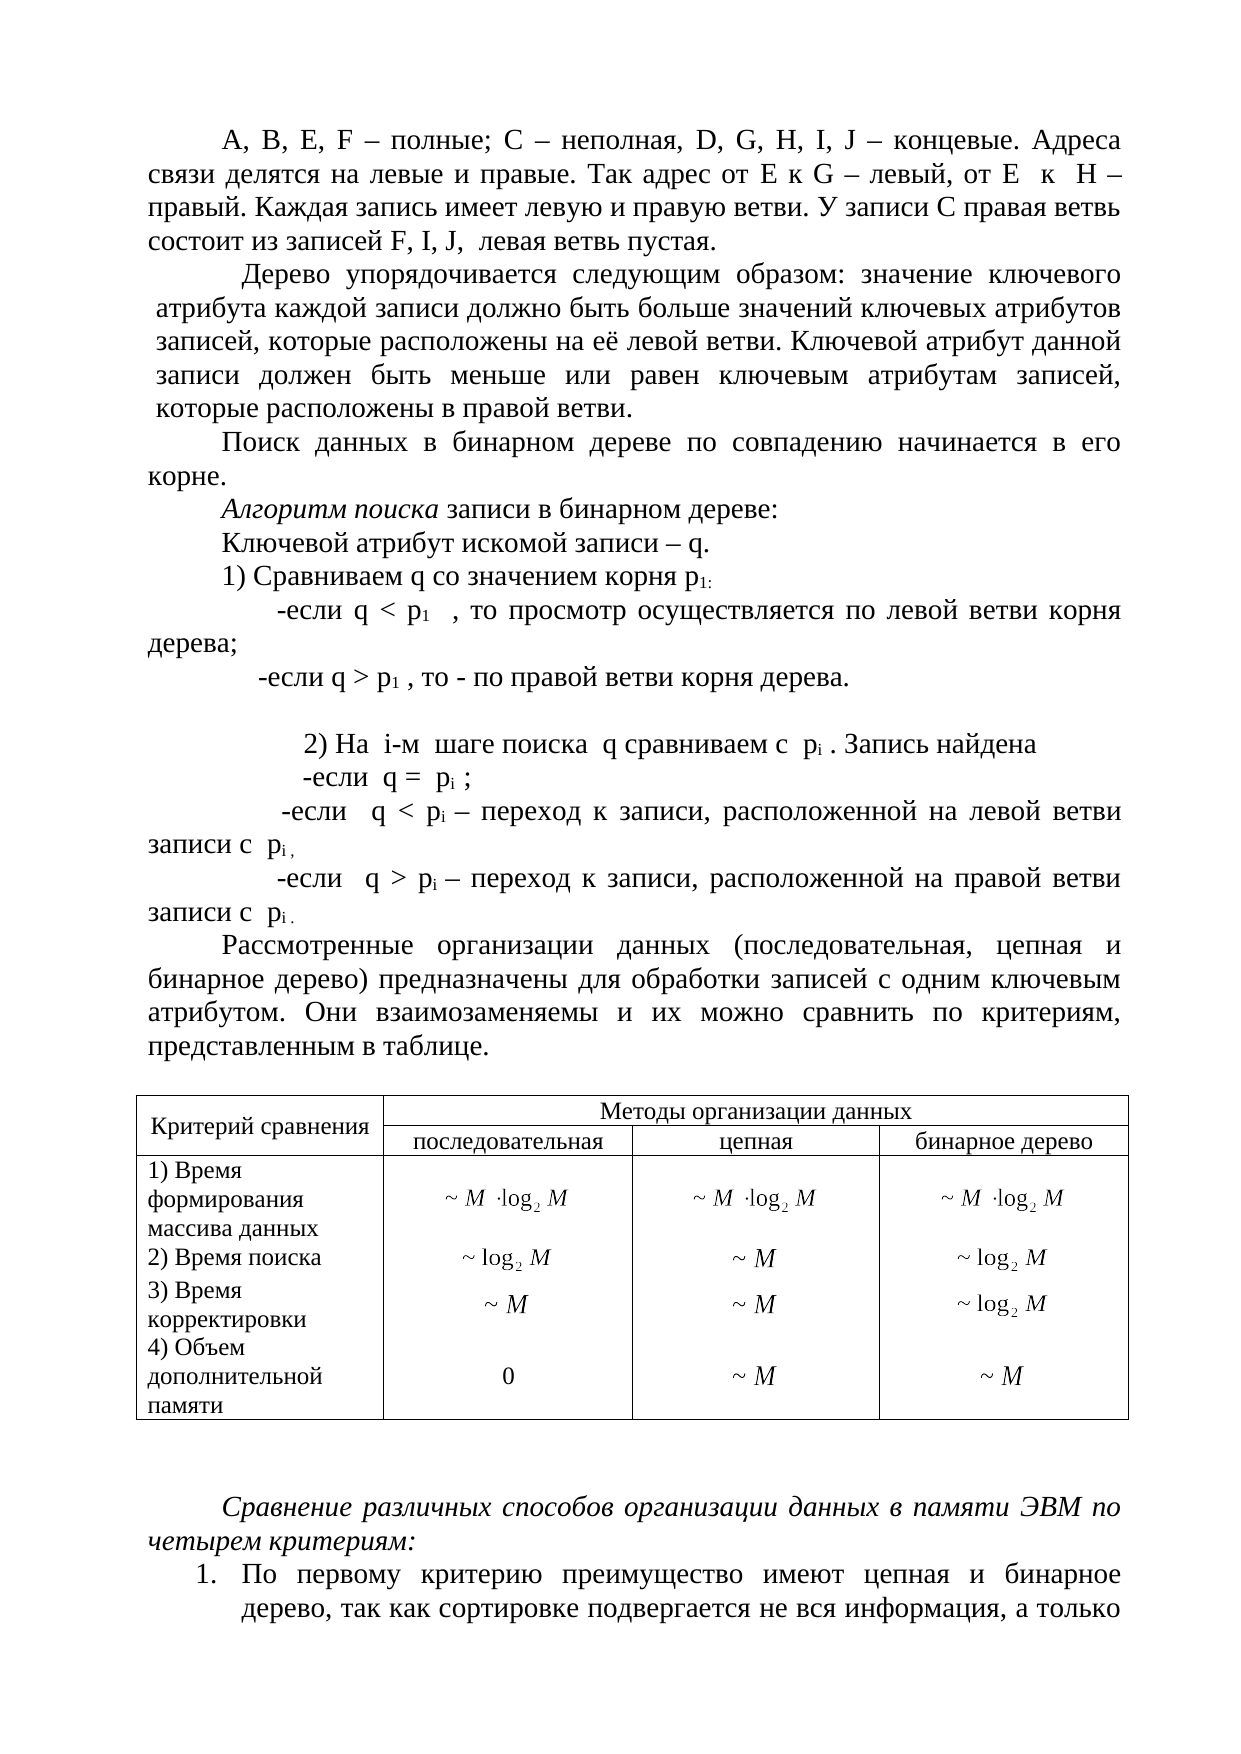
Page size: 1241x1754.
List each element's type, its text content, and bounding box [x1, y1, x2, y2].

text -если q > p1 , то - по правой ветви корня дерева. [148, 659, 1122, 692]
list По первому критерию преимущество имеют цепная и бинарное дерево, так как сортировке подвергается не вся информация, а только [195, 1556, 1122, 1623]
text -если q < pi – переход к записи, расположенной на левой ветви записи с pi , [148, 793, 1122, 860]
text Алгоритм поиска записи в бинарном дереве: [148, 491, 1122, 525]
table_header Методы организации данных [384, 1096, 1128, 1125]
table_cell [633, 1275, 879, 1332]
text -если q > pi – переход к записи, расположенной на правой ветви записи с pi . [148, 860, 1122, 927]
text A, B, E, F – полные; C – неполная, D, G, H, I, J – концевые. Адреса связи делятся на левые и правые. Так адрес от E к G – левый, от E к H – правый. Каждая запись имеет левую и правую ветви. У записи С правая ветвь состоит из записей F, I, J, левая ветвь пустая. [148, 122, 1122, 256]
text 2) На i-м шаге поиска q сравниваем с pi . Запись найдена [303, 726, 1122, 759]
table_cell 4) Объем дополнительной памяти [137, 1333, 383, 1419]
table_cell 1) Время формирования массива данных [137, 1156, 383, 1242]
table_cell [633, 1333, 879, 1419]
table_cell [880, 1333, 1128, 1419]
table_cell [880, 1242, 1128, 1275]
table_cell [880, 1156, 1128, 1242]
table_cell [384, 1275, 632, 1332]
text Поиск данных в бинарном дереве по совпадению начинается в его корне. [148, 424, 1122, 491]
table_cell 3) Время корректировки [137, 1275, 383, 1332]
table_cell цепная [633, 1126, 879, 1154]
text -если q < p1 , то просмотр осуществляется по левой ветви корня дерева; [148, 592, 1122, 659]
table_cell [384, 1156, 632, 1242]
text -если q = pi ; [302, 759, 1122, 793]
table_cell бинарное дерево [880, 1126, 1128, 1154]
text 1) Сравниваем q со значением корня p1: [148, 558, 1122, 592]
text Сравнение различных способов организации данных в памяти ЭВМ по четырем критериям: [148, 1489, 1122, 1556]
table_cell [880, 1275, 1128, 1332]
table_cell [384, 1242, 632, 1275]
text Рассмотренные организации данных (последовательная, цепная и бинарное дерево) предназначены для обработки записей с одним ключевым атрибутом. Они взаимозаменяемы и их можно сравнить по критериям, представленным в таблице. [148, 927, 1122, 1061]
table_cell [633, 1156, 879, 1242]
table_cell последовательная [384, 1126, 632, 1154]
table_cell 0 [384, 1333, 632, 1419]
table_cell 2) Время поиска [137, 1242, 383, 1275]
text Дерево упорядочивается следующим образом: значение ключевого атрибута каждой записи должно быть больше значений ключевых атрибутов записей, которые расположены на её левой ветви. Ключевой атрибут данной записи должен быть меньше или равен ключевым атрибутам записей, которые расположены в правой ветви. [156, 256, 1122, 424]
text Ключевой атрибут искомой записи – q. [148, 525, 1122, 558]
table_header Критерий сравнения [137, 1096, 383, 1154]
table_cell [633, 1242, 879, 1275]
